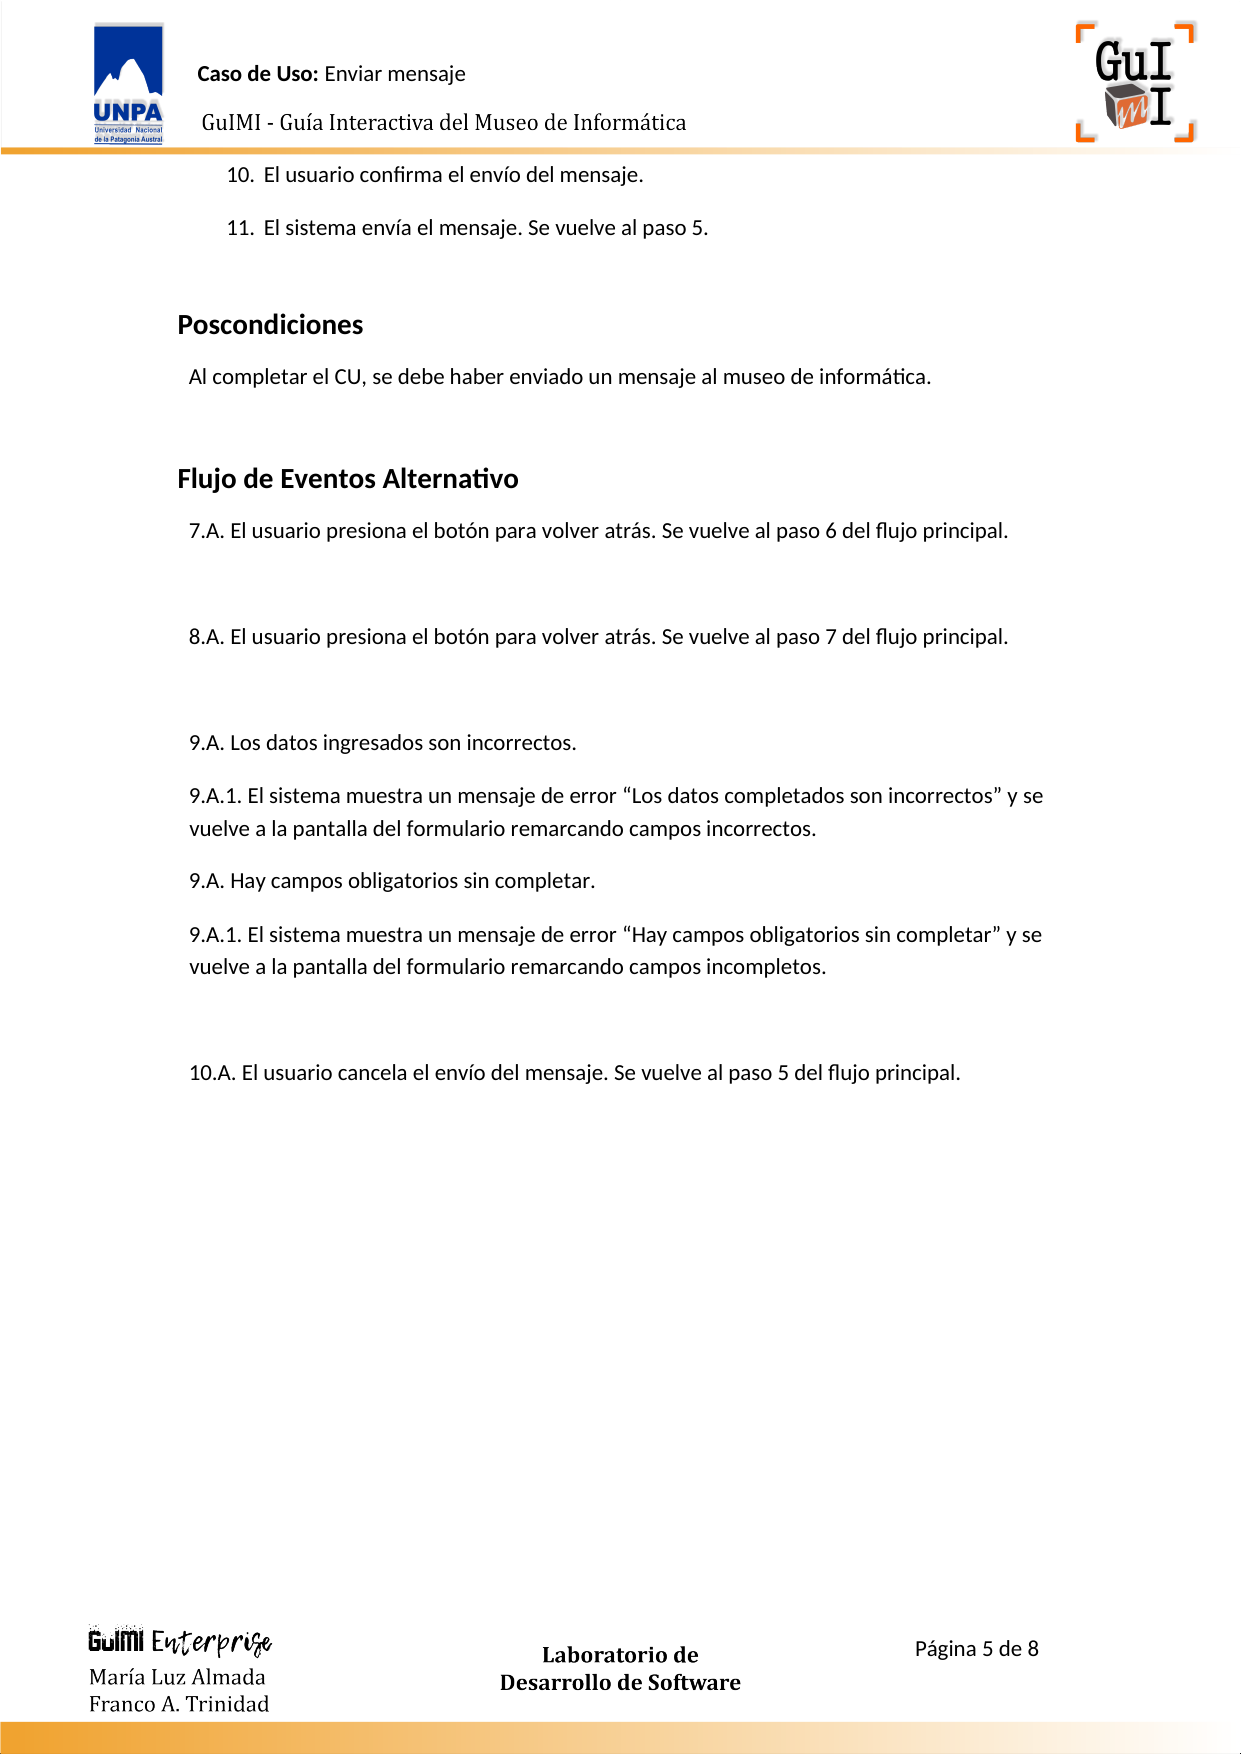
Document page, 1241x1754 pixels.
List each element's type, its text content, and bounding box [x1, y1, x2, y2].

list El usuario confirma el envío del mensaje. [226, 160, 1063, 188]
text 7.A. El usuario presiona el botón para volver atrás. Se vuelve al paso 6 del flujo principal. [188, 516, 1063, 544]
picture [0, 0, 1241, 155]
list El sistema envía el mensaje. Se vuelve al paso 5. [226, 213, 1063, 241]
text 9.A.1. El sistema muestra un mensaje de error “Los datos completados son incorrectos” y se vuelve a la pantalla del formulario remarcando campos incorrectos. [188, 781, 1063, 842]
subtitle Flujo de Eventos Alternativo [177, 460, 1063, 496]
text 8.A. El usuario presiona el botón para volver atrás. Se vuelve al paso 7 del flujo principal. [188, 622, 1063, 650]
text 9.A. Hay campos obligatorios sin completar. [188, 867, 1063, 895]
picture [0, 1613, 1241, 1754]
subtitle Poscondiciones [177, 306, 1063, 341]
text 10.A. El usuario cancela el envío del mensaje. Se vuelve al paso 5 del flujo principal. [188, 1058, 1063, 1086]
text Al completar el CU, se debe haber enviado un mensaje al museo de informática. [188, 362, 1063, 390]
text 9.A.1. El sistema muestra un mensaje de error “Hay campos obligatorios sin completar” y se vuelve a la pantalla del formulario remarcando campos incompletos. [188, 920, 1063, 980]
text 9.A. Los datos ingresados son incorrectos. [188, 728, 1063, 756]
